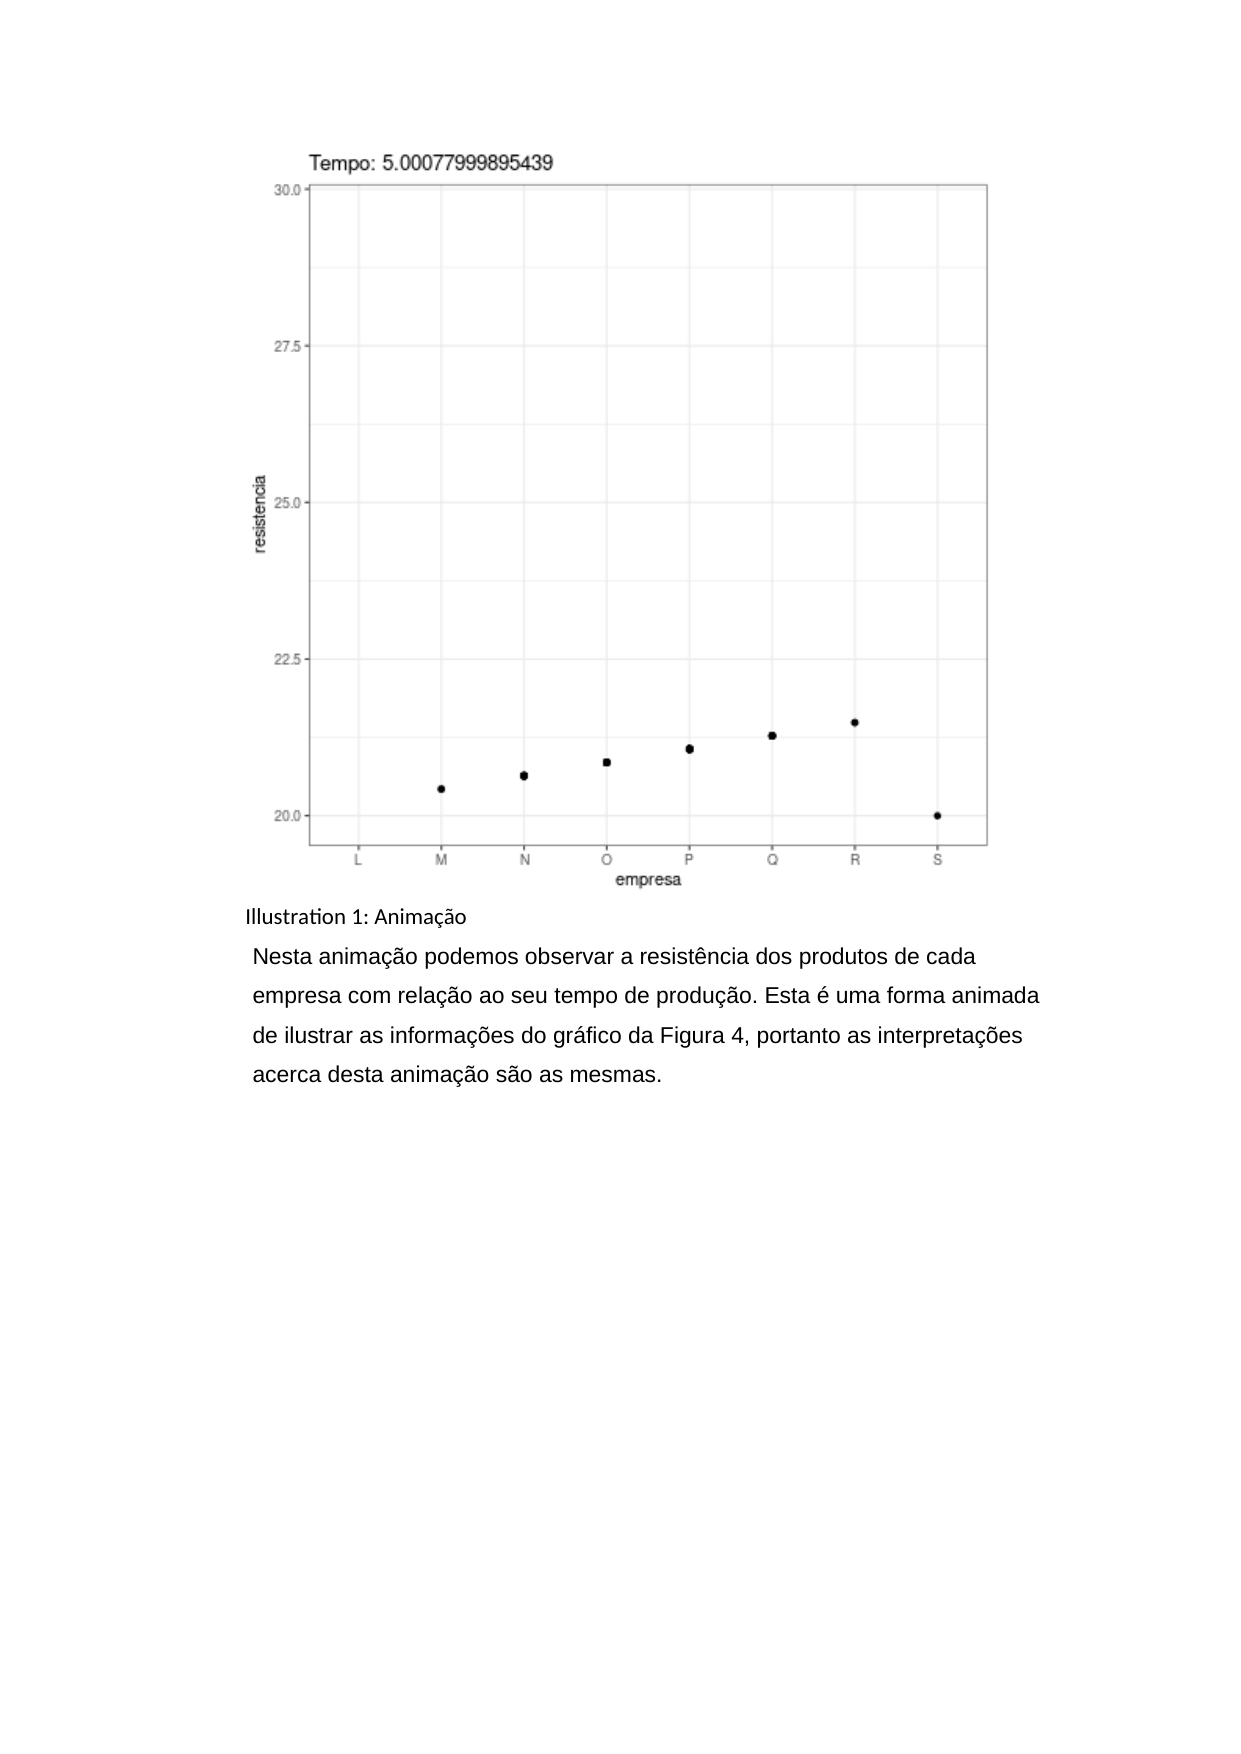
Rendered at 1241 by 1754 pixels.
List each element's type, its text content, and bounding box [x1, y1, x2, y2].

text Illustration 1: Animação [245, 898, 995, 930]
picture [245, 147, 995, 898]
list Nesta animação podemos observar a resistência dos produtos de cada empresa com relação ao seu tempo de produção. Esta é uma forma animada de ilustrar as informações do gráfico da Figura 4, portanto as interpretações acerca desta animação são as mesmas. [252, 148, 1063, 1088]
